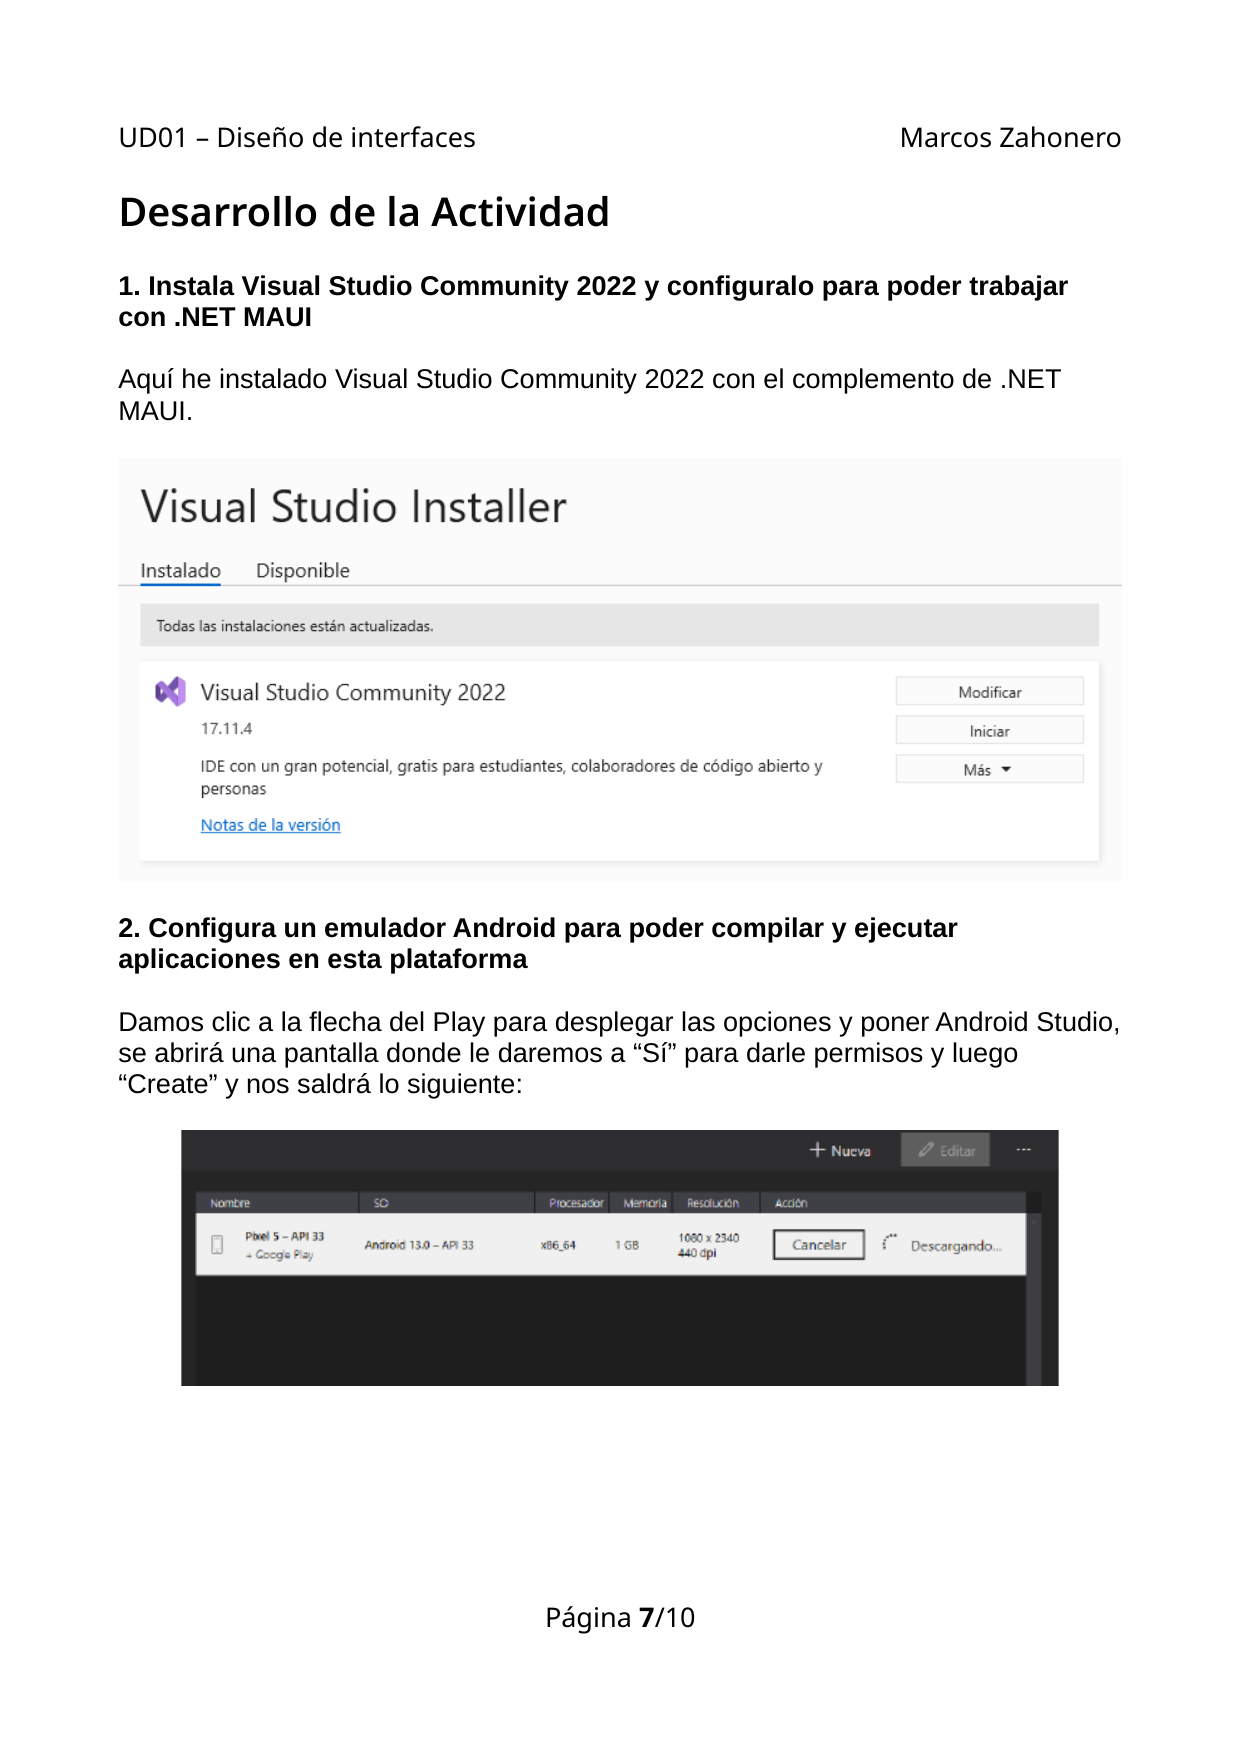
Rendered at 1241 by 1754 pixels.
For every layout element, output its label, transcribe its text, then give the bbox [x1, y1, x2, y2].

text con .NET MAUI [118, 301, 1122, 332]
subtitle Desarrollo de la Actividad [118, 184, 1122, 238]
picture [181, 1130, 1059, 1386]
text 2. Configura un emulador Android para poder compilar y ejecutar aplicaciones en esta plataforma [118, 912, 1122, 974]
text Aquí he instalado Visual Studio Community 2022 con el complemento de .NET MAUI. [118, 363, 1122, 426]
text Damos clic a la flecha del Play para desplegar las opciones y poner Android Studio, se abrirá una pantalla donde le daremos a “Sí” para darle permisos y luego “Create” y nos saldrá lo siguiente: [118, 1006, 1122, 1099]
picture [118, 457, 1123, 881]
text 1. Instala Visual Studio Community 2022 y configuralo para poder trabajar [118, 270, 1122, 301]
